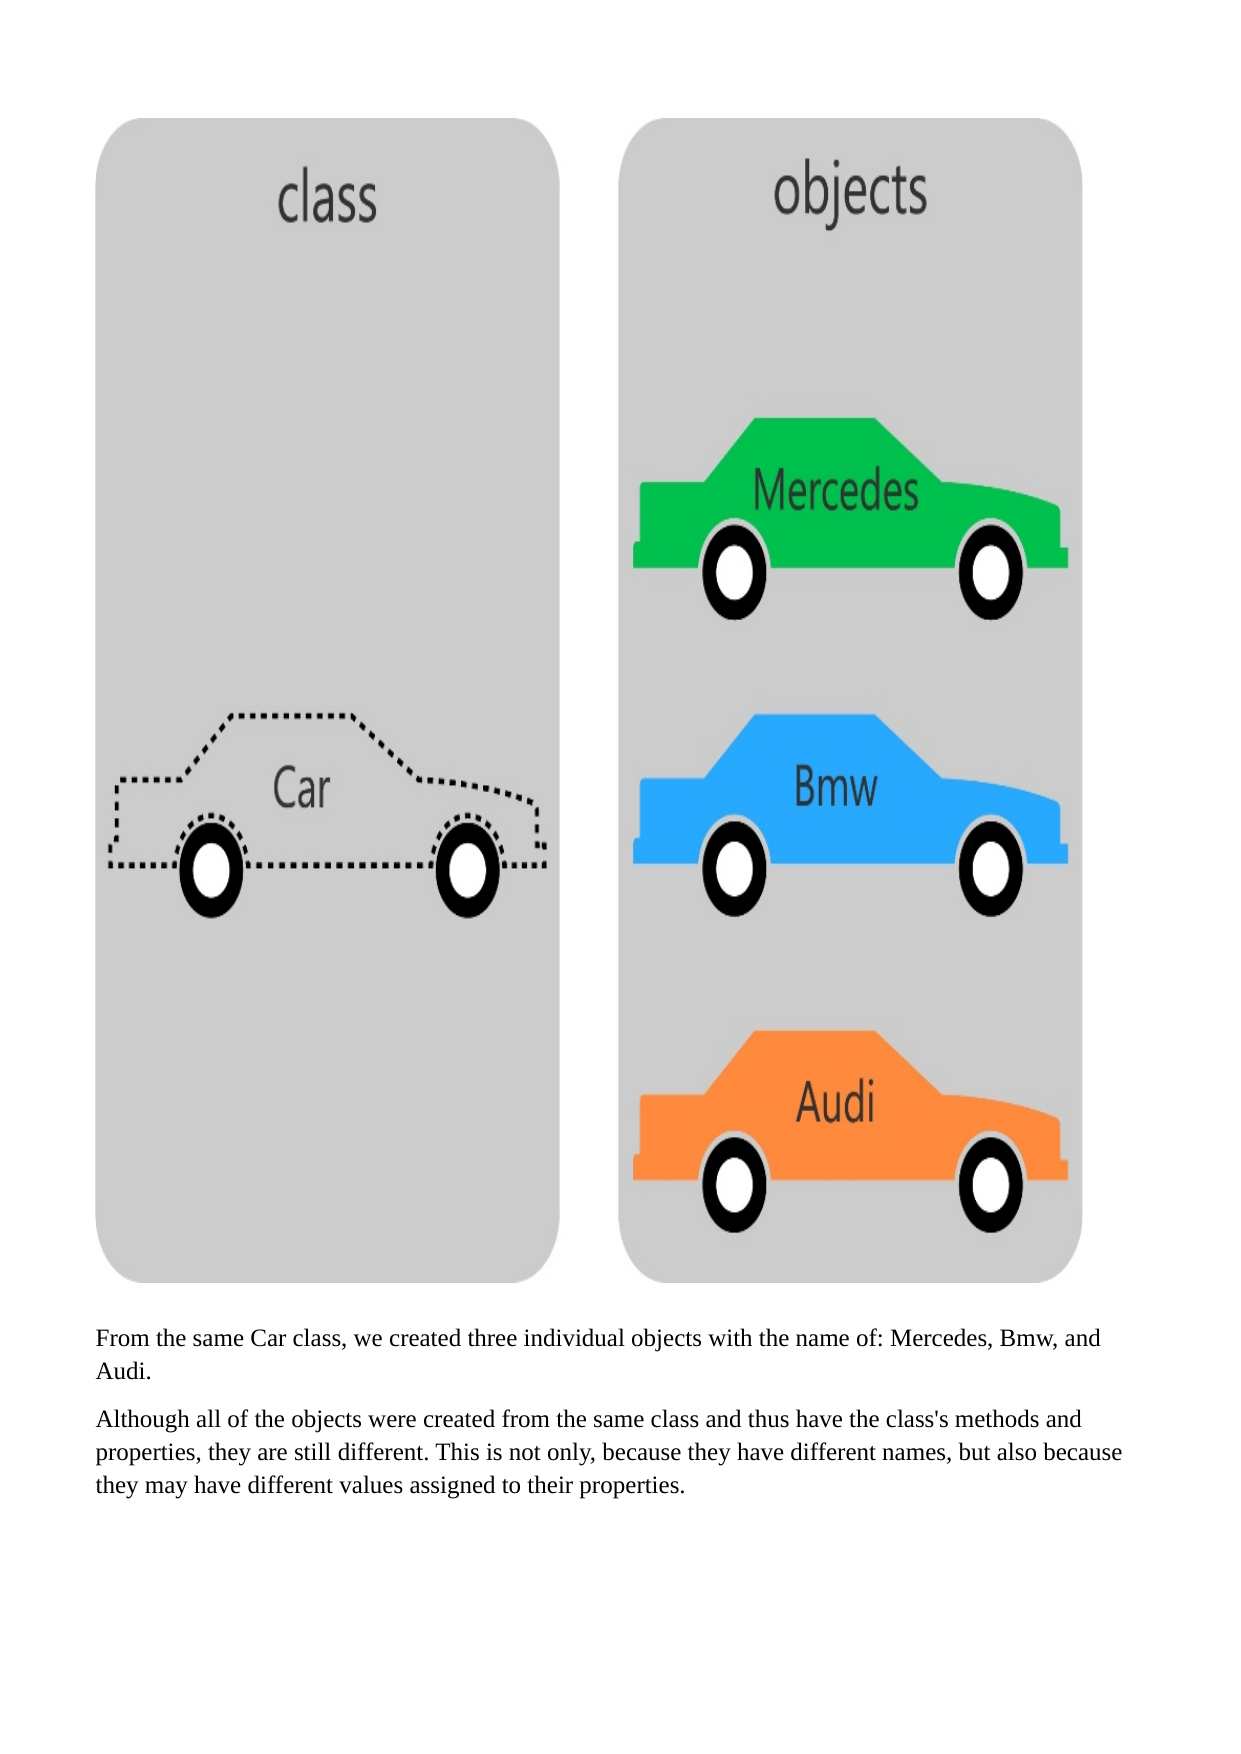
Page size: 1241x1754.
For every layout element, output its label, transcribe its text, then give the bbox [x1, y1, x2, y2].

text From the same Car class, we created three individual objects with the name of: Mercedes, Bmw, and Audi. [95, 118, 1123, 1385]
text Although all of the objects were created from the same class and thus have the class's methods and properties, they are still different. This is not only, because they have different names, but also because they may have different values assigned to their properties. [95, 1404, 1123, 1498]
picture [95, 118, 1083, 1283]
